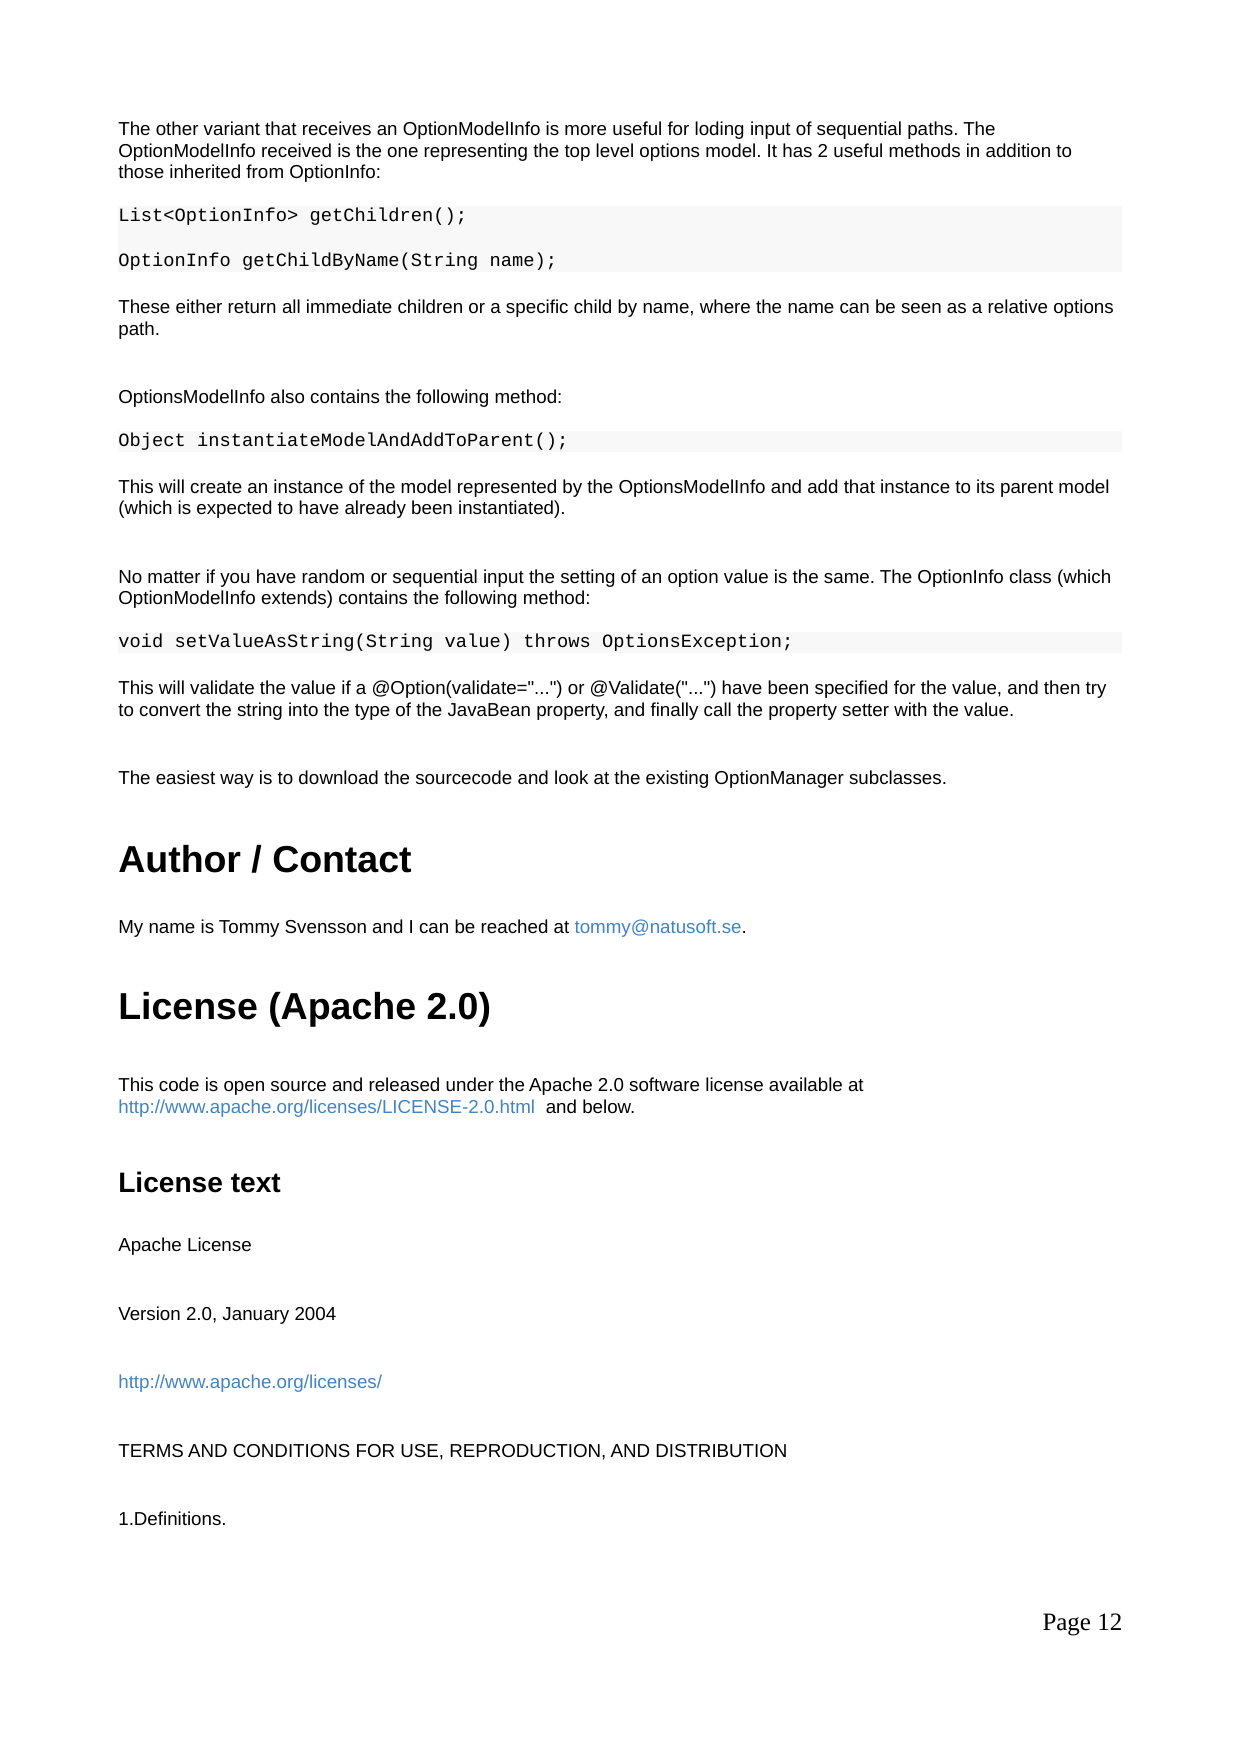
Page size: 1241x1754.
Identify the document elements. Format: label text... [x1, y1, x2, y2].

subtitle Author / Contact [118, 837, 1122, 880]
text OptionsModelInfo also contains the following method: [118, 386, 1122, 407]
text List<OptionInfo> getChildren(); [118, 206, 1122, 227]
text TERMS AND CONDITIONS FOR USE, REPRODUCTION, AND DISTRIBUTION [118, 1439, 1122, 1461]
text No matter if you have random or sequential input the setting of an option value is the same. The OptionInfo class (which OptionModelInfo extends) contains the following method: [118, 566, 1122, 609]
list Definitions. [118, 1508, 1122, 1529]
text The easiest way is to download the sourcecode and look at the existing OptionManager subclasses. [118, 767, 1122, 788]
text void setValueAsString(String value) throws OptionsException; [118, 632, 1122, 653]
text The other variant that receives an OptionModelInfo is more useful for loding input of sequential paths. The OptionModelInfo received is the one representing the top level options model. It has 2 useful methods in addition to those inherited from OptionInfo: [118, 118, 1122, 183]
text Version 2.0, January 2004 [118, 1303, 1122, 1324]
text Apache License [118, 1234, 1122, 1256]
subtitle License text [118, 1166, 1122, 1198]
subtitle License (Apache 2.0) [118, 984, 1122, 1027]
text My name is Tommy Svensson and I can be reached at tommy@natusoft.se. [118, 916, 1122, 937]
text This code is open source and released under the Apache 2.0 software license available at http://www.apache.org/licenses/LICENSE-2.0.html and below. [118, 1074, 1122, 1117]
text http://www.apache.org/licenses/ [118, 1371, 1122, 1393]
text This will create an instance of the model represented by the OptionsModelInfo and add that instance to its parent model (which is expected to have already been instantiated). [118, 476, 1122, 519]
text These either return all immediate children or a specific child by name, where the name can be seen as a relative options path. [118, 296, 1122, 339]
text Object instantiateModelAndAddToParent(); [118, 431, 1122, 452]
text This will validate the value if a @Option(validate="...") or @Validate("...") have been specified for the value, and then try to convert the string into the type of the JavaBean property, and finally call the property setter with the value. [118, 677, 1122, 720]
text OptionInfo getChildByName(String name); [118, 251, 1122, 272]
